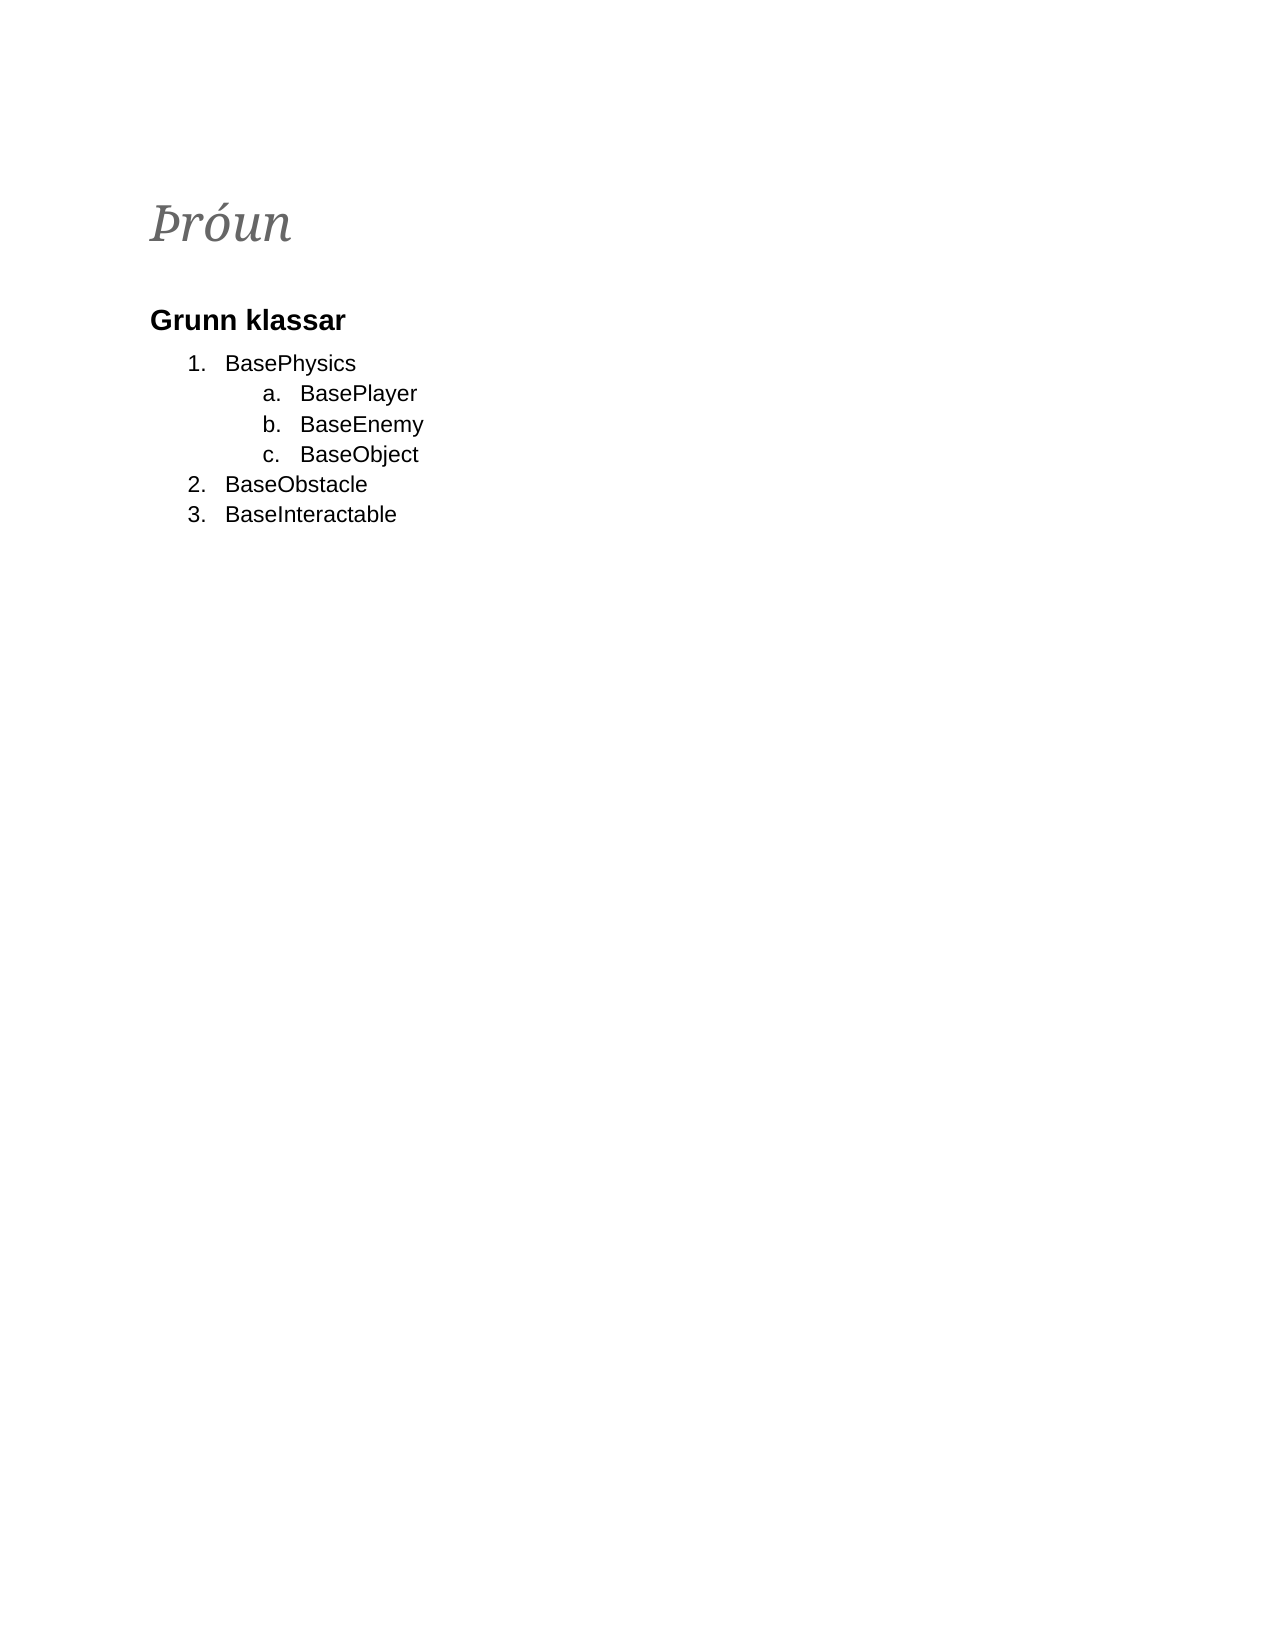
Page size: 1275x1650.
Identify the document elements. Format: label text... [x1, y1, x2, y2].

subtitle Grunn klassar [150, 303, 1125, 337]
list BasePlayer [262, 380, 1125, 407]
subtitle Þróun [150, 187, 1125, 256]
list BaseObstacle [187, 471, 1125, 497]
list BaseEnemy [262, 411, 1125, 437]
list BaseInteractable [187, 501, 1125, 528]
list BasePhysics [187, 350, 1125, 377]
list BaseObject [262, 441, 1125, 467]
